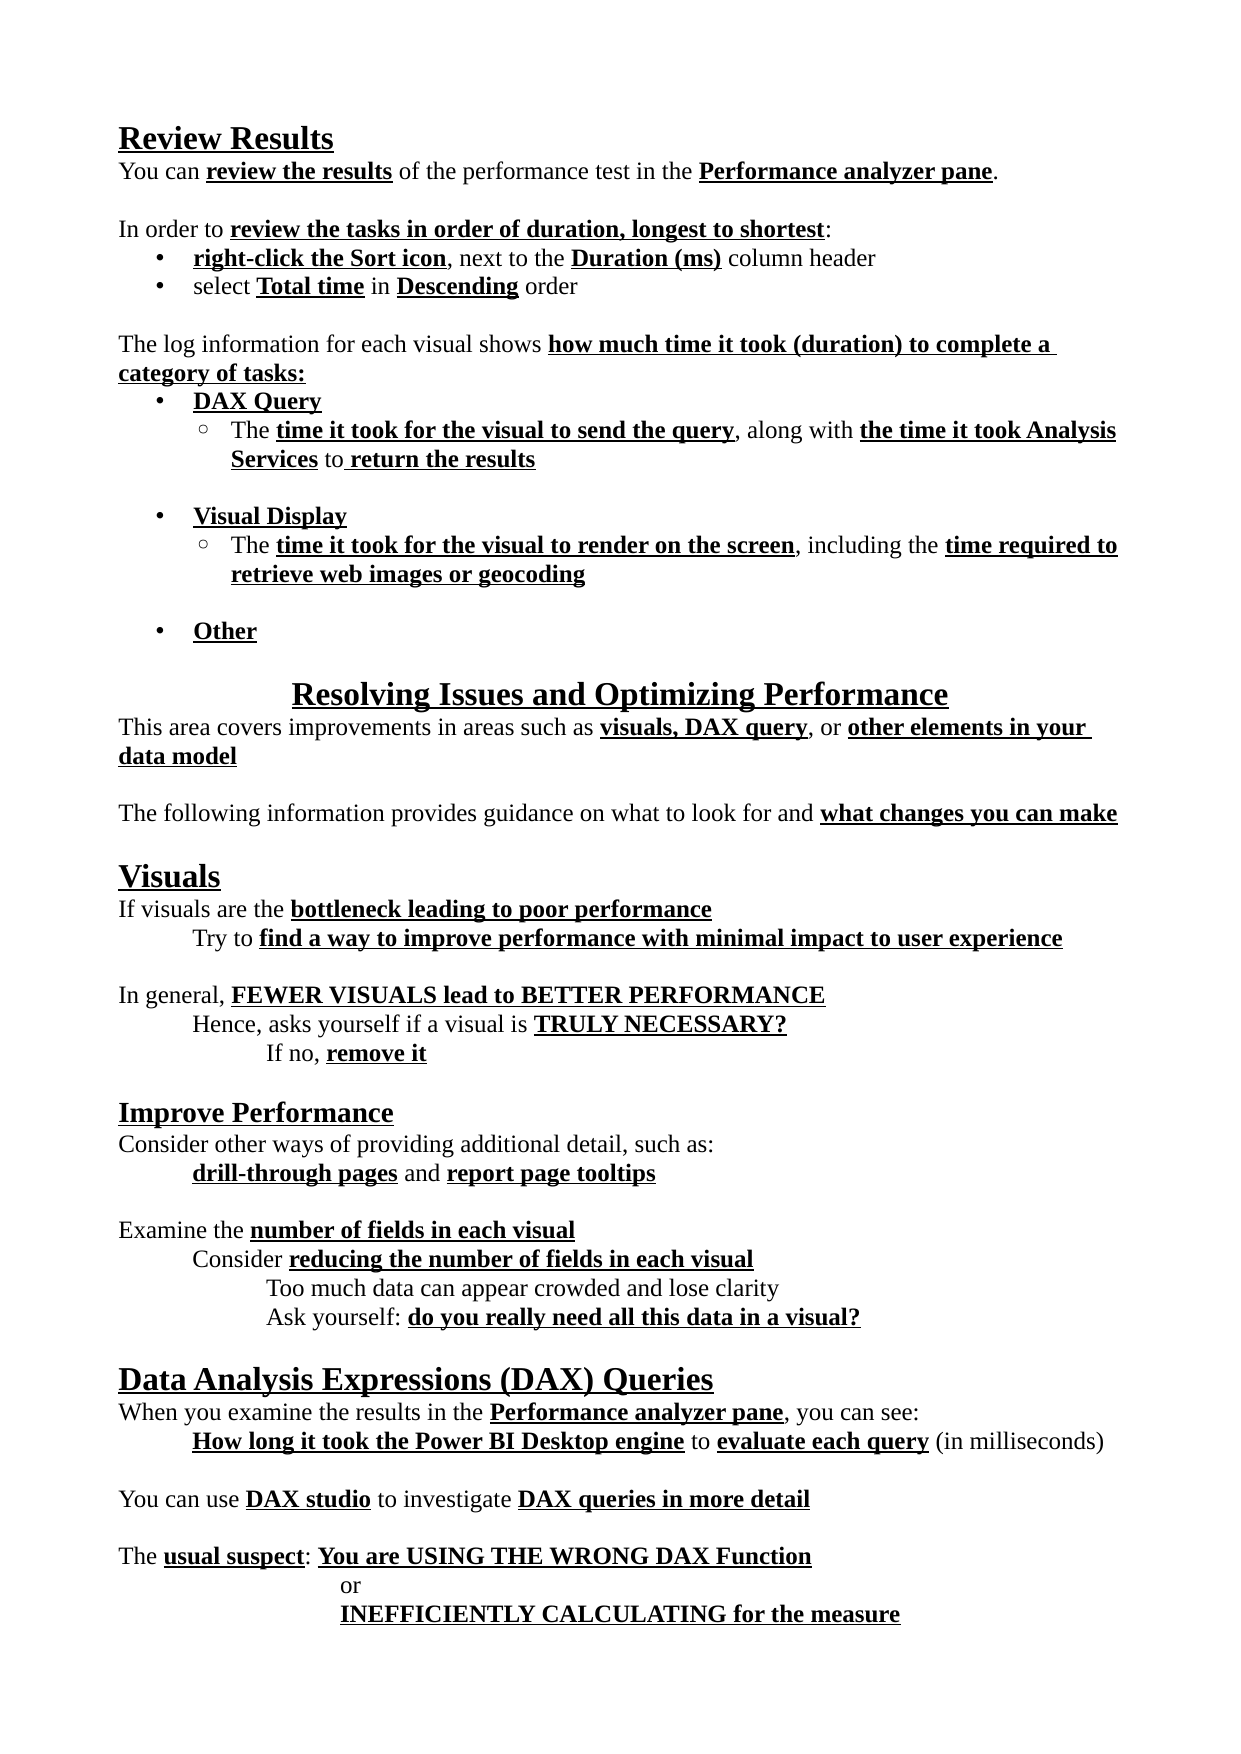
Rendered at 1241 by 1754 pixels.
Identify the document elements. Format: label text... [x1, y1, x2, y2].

list right-click the Sort icon, next to the Duration (ms) column header [156, 243, 1122, 271]
text Ask yourself: do you really need all this data in a visual? [118, 1302, 1122, 1330]
text The usual suspect: You are USING THE WRONG DAX Function [118, 1541, 1122, 1570]
text Too much data can appear crowded and lose clarity [118, 1273, 1122, 1302]
text You can use DAX studio to investigate DAX queries in more detail [118, 1484, 1122, 1512]
text Consider other ways of providing additional detail, such as: [118, 1129, 1122, 1158]
list The time it took for the visual to render on the screen, including the time required to retrieve web images or geocoding [193, 530, 1122, 588]
text or [118, 1570, 1122, 1599]
text This area covers improvements in areas such as visuals, DAX query, or other elements in your data model [118, 712, 1122, 770]
text Resolving Issues and Optimizing Performance [118, 674, 1122, 712]
text Review Results [118, 118, 1122, 156]
text How long it took the Power BI Desktop engine to evaluate each query (in milliseconds) [118, 1426, 1122, 1455]
text Try to find a way to improve performance with minimal impact to user experience [118, 923, 1122, 952]
text Improve Performance [118, 1096, 1122, 1129]
text If visuals are the bottleneck leading to poor performance [118, 894, 1122, 923]
list DAX Query [156, 386, 1122, 415]
text In order to review the tasks in order of duration, longest to shortest: [118, 214, 1122, 243]
text Visuals [118, 856, 1122, 894]
list Visual Display [156, 501, 1122, 530]
text INEFFICIENTLY CALCULATING for the measure [118, 1599, 1122, 1627]
text Data Analysis Expressions (DAX) Queries [118, 1359, 1122, 1397]
text The log information for each visual shows how much time it took (duration) to complete a category of tasks: [118, 329, 1122, 386]
text When you examine the results in the Performance analyzer pane, you can see: [118, 1397, 1122, 1426]
text If no, remove it [118, 1038, 1122, 1067]
list select Total time in Descending order [156, 271, 1122, 300]
text Consider reducing the number of fields in each visual [118, 1244, 1122, 1273]
list Other [156, 616, 1122, 645]
text drill-through pages and report page tooltips [118, 1158, 1122, 1187]
text The following information provides guidance on what to look for and what changes you can make [118, 798, 1122, 827]
text In general, FEWER VISUALS lead to BETTER PERFORMANCE [118, 981, 1122, 1009]
text Hence, asks yourself if a visual is TRULY NECESSARY? [118, 1009, 1122, 1038]
list The time it took for the visual to send the query, along with the time it took Analysis Services to return the results [193, 415, 1122, 473]
text Examine the number of fields in each visual [118, 1215, 1122, 1244]
text You can review the results of the performance test in the Performance analyzer pane. [118, 156, 1122, 185]
